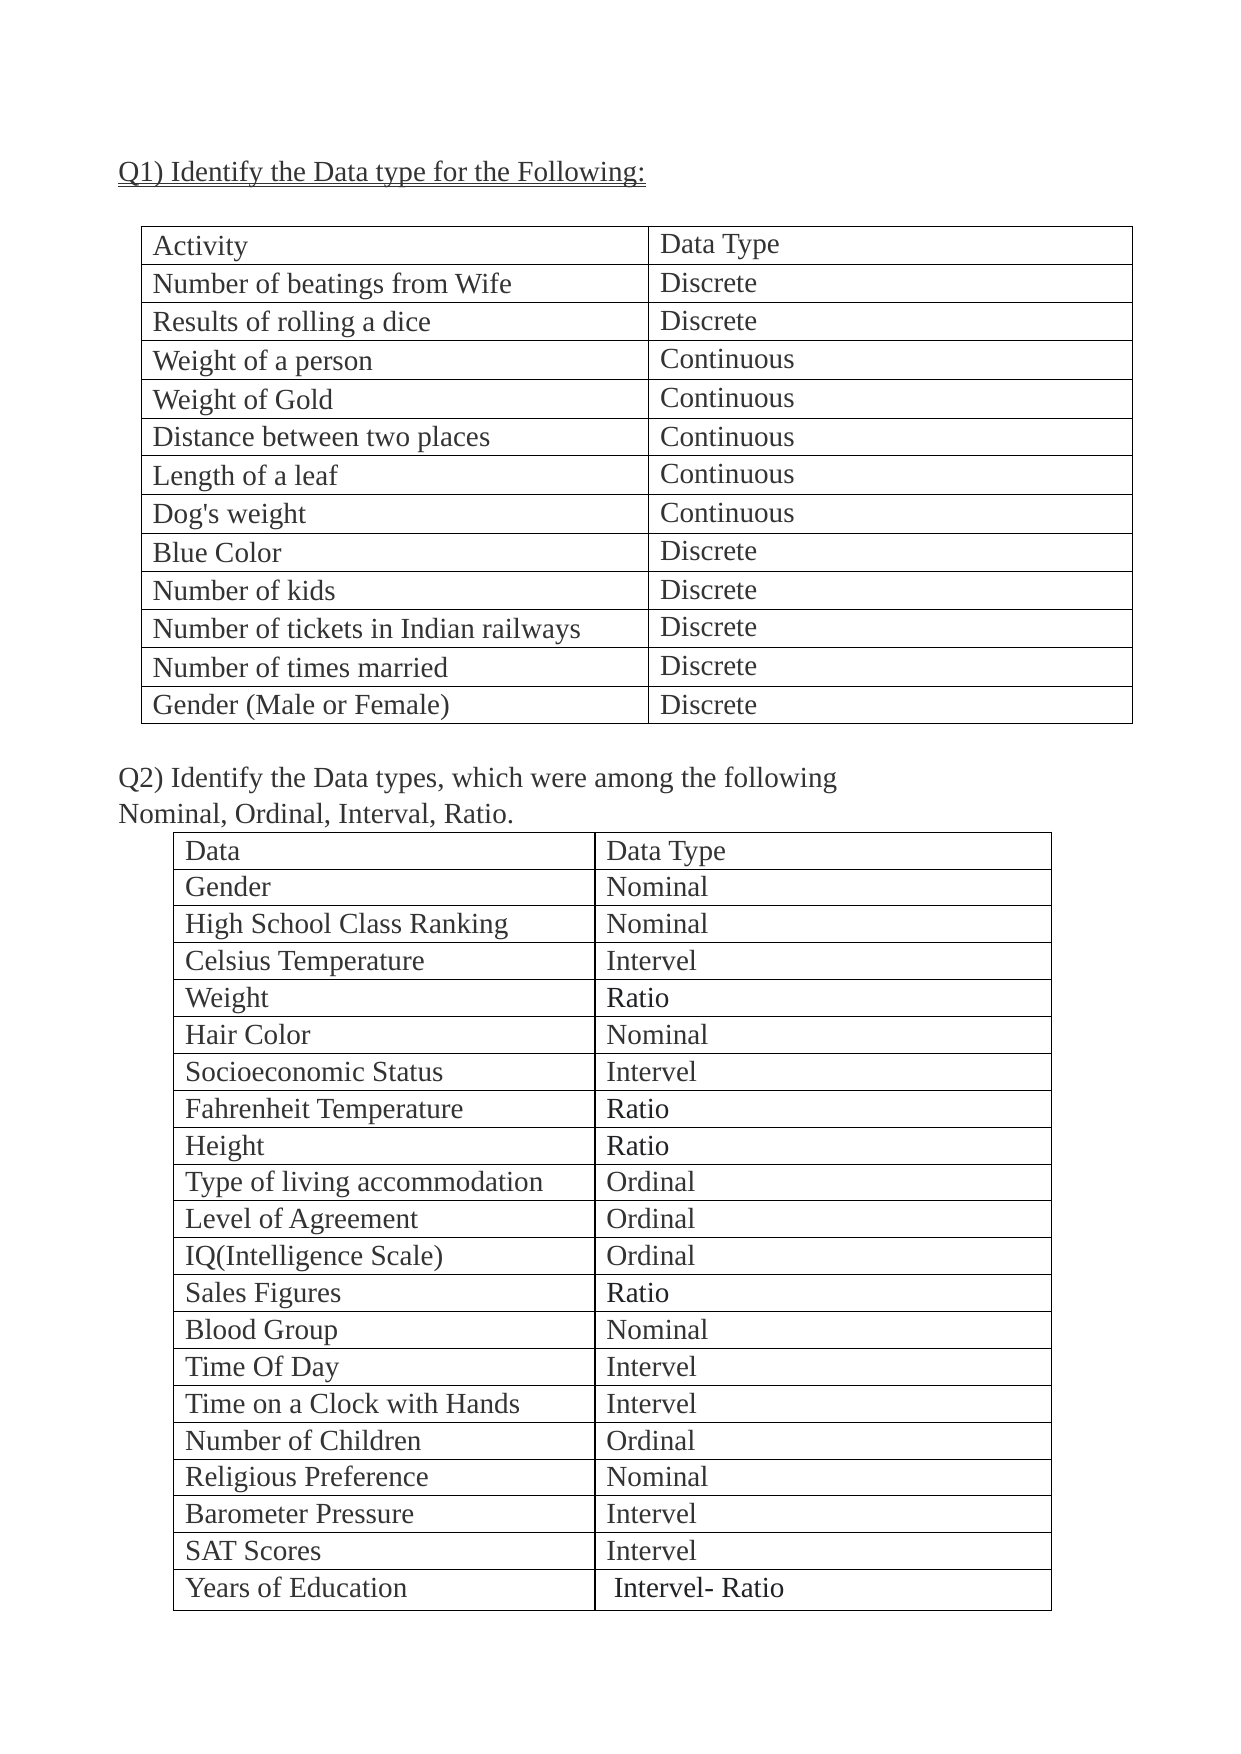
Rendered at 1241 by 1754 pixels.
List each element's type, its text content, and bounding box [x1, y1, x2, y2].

table_cell Continuous [649, 419, 1132, 455]
text Q1) Identify the Data type for the Following: [118, 154, 1122, 187]
table_cell Dog's weight [142, 495, 648, 532]
table_cell Number of Children [174, 1423, 594, 1458]
text Nominal, Ordinal, Interval, Ratio. [118, 796, 1122, 829]
table_cell Ratio [596, 1275, 1051, 1311]
table_cell Discrete [649, 303, 1132, 340]
table_cell IQ(Intelligence Scale) [174, 1238, 594, 1274]
table_cell Ratio [596, 980, 1051, 1016]
table_cell Celsius Temperature [174, 943, 594, 979]
table_cell Socioeconomic Status [174, 1054, 594, 1090]
table_cell Length of a leaf [142, 456, 648, 494]
table_cell Discrete [649, 572, 1132, 608]
table_cell Discrete [649, 610, 1132, 647]
table_cell Discrete [649, 648, 1132, 686]
table_cell Ratio [596, 1091, 1051, 1127]
table_cell Gender (Male or Female) [142, 687, 648, 723]
table_header Data Type [596, 833, 1051, 868]
table_cell Weight [174, 980, 594, 1016]
table_cell Nominal [596, 870, 1051, 905]
table_cell Discrete [649, 265, 1132, 302]
table_header Data [174, 833, 594, 868]
table_cell Continuous [649, 456, 1132, 494]
table_cell Nominal [596, 1017, 1051, 1053]
table_cell Intervel [596, 1533, 1051, 1569]
table_cell Level of Agreement [174, 1201, 594, 1237]
table_cell Ordinal [596, 1238, 1051, 1274]
text Q2) Identify the Data types, which were among the following [118, 760, 1122, 793]
table_header Activity [142, 227, 648, 264]
table_cell Distance between two places [142, 419, 648, 455]
table_cell Number of beatings from Wife [142, 265, 648, 302]
table_cell Intervel [596, 1496, 1051, 1532]
table_cell Ordinal [596, 1165, 1051, 1200]
table_cell Gender [174, 870, 594, 905]
table_cell Blood Group [174, 1312, 594, 1348]
table_cell Years of Education [174, 1570, 594, 1610]
table_cell Intervel [596, 1349, 1051, 1385]
table_cell Sales Figures [174, 1275, 594, 1311]
table_cell Fahrenheit Temperature [174, 1091, 594, 1127]
table_cell Time on a Clock with Hands [174, 1386, 594, 1422]
table_cell Nominal [596, 906, 1051, 942]
table_cell SAT Scores [174, 1533, 594, 1569]
table_cell Continuous [649, 495, 1132, 532]
table_cell Number of tickets in Indian railways [142, 610, 648, 647]
table_cell Nominal [596, 1460, 1051, 1495]
table_cell Results of rolling a dice [142, 303, 648, 340]
table_cell Weight of Gold [142, 380, 648, 418]
table_cell Type of living accommodation [174, 1165, 594, 1200]
table_cell Intervel [596, 1054, 1051, 1090]
table_cell Continuous [649, 380, 1132, 418]
table_cell Nominal [596, 1312, 1051, 1348]
table_cell Height [174, 1128, 594, 1163]
table_cell Ordinal [596, 1423, 1051, 1458]
table_cell Blue Color [142, 534, 648, 571]
table_cell Hair Color [174, 1017, 594, 1053]
table_cell Intervel [596, 1386, 1051, 1422]
table_cell Intervel- Ratio [596, 1570, 1051, 1610]
table_cell Ratio [596, 1128, 1051, 1163]
table_cell Ordinal [596, 1201, 1051, 1237]
table_cell Weight of a person [142, 341, 648, 379]
table_cell Time Of Day [174, 1349, 594, 1385]
table_header Data Type [649, 227, 1132, 264]
table_cell Continuous [649, 341, 1132, 379]
table_cell High School Class Ranking [174, 906, 594, 942]
table_cell Religious Preference [174, 1460, 594, 1495]
table_cell Number of times married [142, 648, 648, 686]
table_cell Barometer Pressure [174, 1496, 594, 1532]
table_cell Discrete [649, 687, 1132, 723]
table_cell Intervel [596, 943, 1051, 979]
table_cell Discrete [649, 534, 1132, 571]
table_cell Number of kids [142, 572, 648, 608]
